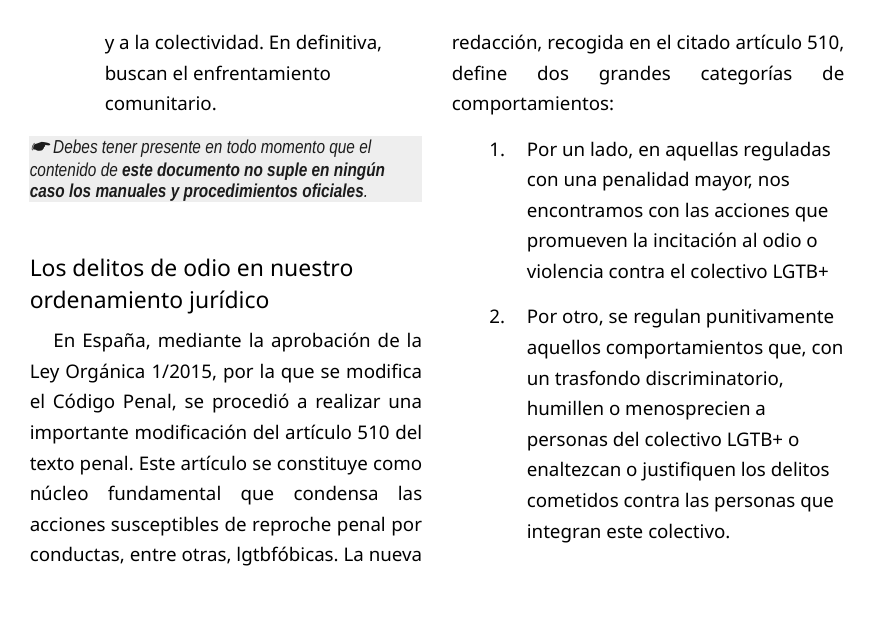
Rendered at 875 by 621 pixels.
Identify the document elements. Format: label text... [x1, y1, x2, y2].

text En España, mediante la aprobación de la Ley Orgánica 1/2015, por la que se modifica el Código Penal, se procedió a realizar una importante modificación del artículo 510 del texto penal. Este artículo se constituye como núcleo fundamental que condensa las acciones susceptibles de reproche penal por conductas, entre otras, lgtbfóbicas. La nueva [29, 327, 422, 567]
text redacción, recogida en el citado artículo 510, define dos grandes categorías de comportamientos: [452, 29, 844, 116]
list Por un lado, en aquellas reguladas con una penalidad mayor, nos encontramos con las acciones que promueven la incitación al odio o violencia contra el colectivo LGTB+ [489, 136, 844, 284]
list y a la colectividad. En definitiva, buscan el enfrentamiento comunitario. [67, 29, 422, 116]
text  Debes tener presente en todo momento que el contenido de este documento no suple en ningún caso los manuales y procedimientos oficiales. [29, 136, 422, 202]
list Por otro, se regulan punitivamente aquellos comportamientos que, con un trasfondo discriminatorio, humillen o menosprecien a personas del colectivo LGTB+ o enaltezcan o justifiquen los delitos cometidos contra las personas que integran este colectivo. [489, 304, 844, 543]
subtitle Los delitos de odio en nuestro ordenamiento jurídico [29, 252, 422, 315]
